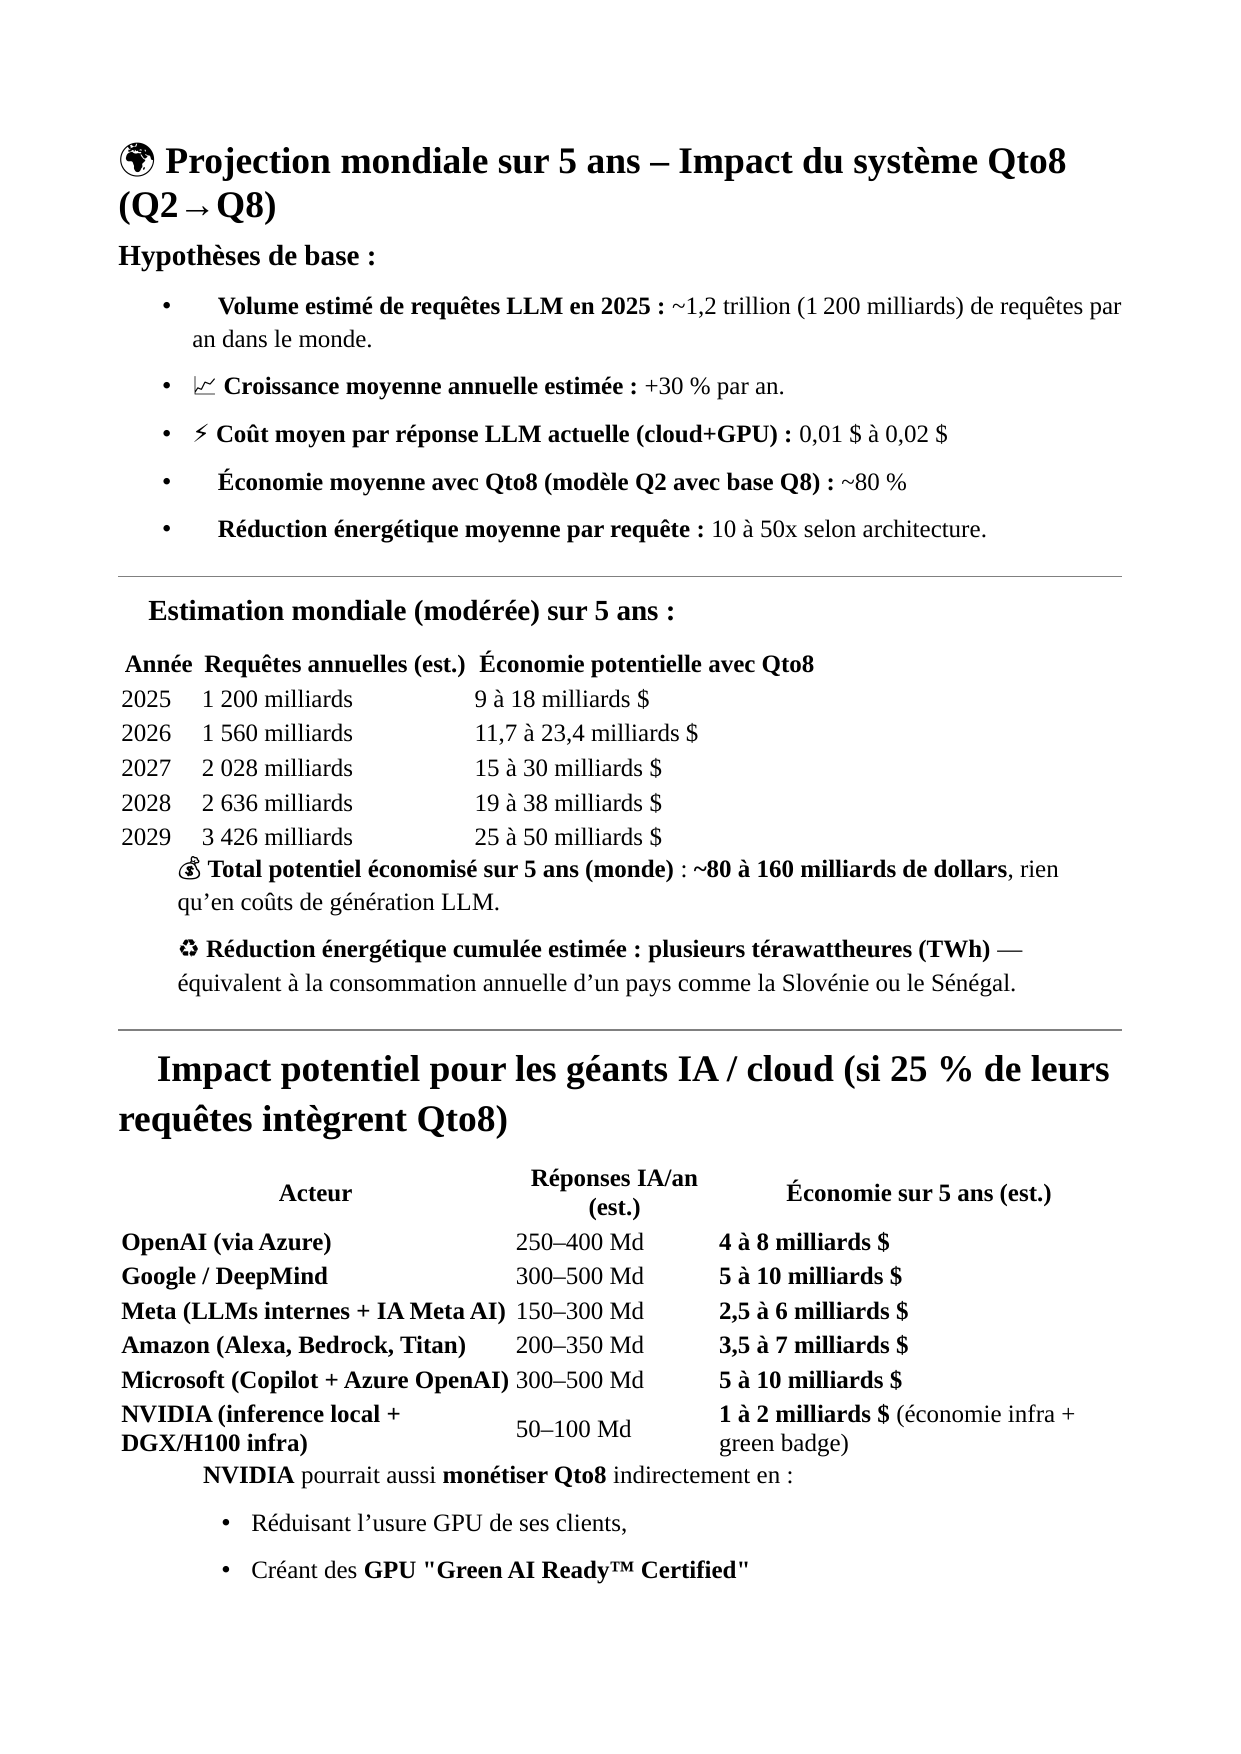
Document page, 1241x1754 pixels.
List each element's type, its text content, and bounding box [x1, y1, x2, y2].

list Créant des GPU "Green AI Ready™ Certified" [222, 1555, 1063, 1584]
list ⚡ Coût moyen par réponse LLM actuelle (cloud+GPU) : 0,01 $ à 0,02 $ [162, 419, 1122, 448]
table_cell 1 à 2 milliards $ (économie infra + green badge) [716, 1397, 1122, 1460]
list 🌿 Réduction énergétique moyenne par requête : 10 à 50x selon architecture. [162, 514, 1122, 543]
table_cell 4 à 8 milliards $ [716, 1224, 1122, 1258]
table_cell 2029 [118, 819, 199, 854]
table_cell 19 à 38 milliards $ [471, 785, 822, 819]
list 📈 Croissance moyenne annuelle estimée : +30 % par an. [162, 371, 1122, 400]
table_cell 9 à 18 milliards $ [471, 681, 822, 716]
table_header Économie sur 5 ans (est.) [716, 1160, 1122, 1224]
table_cell 250–400 Md [513, 1224, 716, 1258]
table_cell 25 à 50 milliards $ [471, 819, 822, 854]
table_cell 5 à 10 milliards $ [716, 1258, 1122, 1293]
table_cell 2,5 à 6 milliards $ [716, 1293, 1122, 1327]
subtitle Hypothèses de base : [118, 238, 1122, 271]
subtitle 🌍 Projection mondiale sur 5 ans – Impact du système Qto8 (Q2→Q8) [118, 139, 1122, 225]
table_cell 3,5 à 7 milliards $ [716, 1328, 1122, 1362]
table_cell Google / DeepMind [118, 1258, 513, 1293]
table_cell 200–350 Md [513, 1328, 716, 1362]
list ✅ Économie moyenne avec Qto8 (modèle Q2 avec base Q8) : ~80 % [162, 467, 1122, 495]
table_cell Meta (LLMs internes + IA Meta AI) [118, 1293, 513, 1327]
table_cell Amazon (Alexa, Bedrock, Titan) [118, 1328, 513, 1362]
subtitle 🔢 Estimation mondiale (modérée) sur 5 ans : [118, 593, 1122, 627]
table_cell 2027 [118, 750, 199, 785]
table_cell 150–300 Md [513, 1293, 716, 1327]
table_header Année [118, 646, 199, 681]
table_cell 300–500 Md [513, 1362, 716, 1397]
table_cell 5 à 10 milliards $ [716, 1362, 1122, 1397]
table_cell 50–100 Md [513, 1397, 716, 1460]
table_cell 1 200 milliards [199, 681, 471, 716]
table_cell 1 560 milliards [199, 716, 471, 750]
table_header Requêtes annuelles (est.) [199, 646, 471, 681]
table_cell 2026 [118, 716, 199, 750]
table_cell 15 à 30 milliards $ [471, 750, 822, 785]
table_cell 2025 [118, 681, 199, 716]
table_cell 11,7 à 23,4 milliards $ [471, 716, 822, 750]
subtitle 🏢 Impact potentiel pour les géants IA / cloud (si 25 % de leurs requêtes intègrent Qto8) [118, 1047, 1122, 1139]
text ♻️ Réduction énergétique cumulée estimée : plusieurs térawattheures (TWh) — équivalent à la consommation annuelle d’un pays comme la Slovénie ou le Sénégal. [177, 934, 1063, 996]
list 💬 Volume estimé de requêtes LLM en 2025 : ~1,2 trillion (1 200 milliards) de requêtes par an dans le monde. [162, 291, 1122, 353]
list Réduisant l’usure GPU de ses clients, [222, 1508, 1063, 1536]
table_cell 2 028 milliards [199, 750, 471, 785]
text 💰 Total potentiel économisé sur 5 ans (monde) : ~80 à 160 milliards de dollars, rien qu’en coûts de génération LLM. [177, 854, 1063, 916]
table_header Acteur [118, 1160, 513, 1224]
table_cell 2028 [118, 785, 199, 819]
table_cell 300–500 Md [513, 1258, 716, 1293]
table_cell Microsoft (Copilot + Azure OpenAI) [118, 1362, 513, 1397]
table_cell NVIDIA (inference local + DGX/H100 infra) [118, 1397, 513, 1460]
table_cell 3 426 milliards [199, 819, 471, 854]
table_header Économie potentielle avec Qto8 [471, 646, 822, 681]
table_header Réponses IA/an (est.) [513, 1160, 716, 1224]
text 💡 NVIDIA pourrait aussi monétiser Qto8 indirectement en : [177, 1460, 1063, 1489]
table_cell 2 636 milliards [199, 785, 471, 819]
table_cell OpenAI (via Azure) [118, 1224, 513, 1258]
